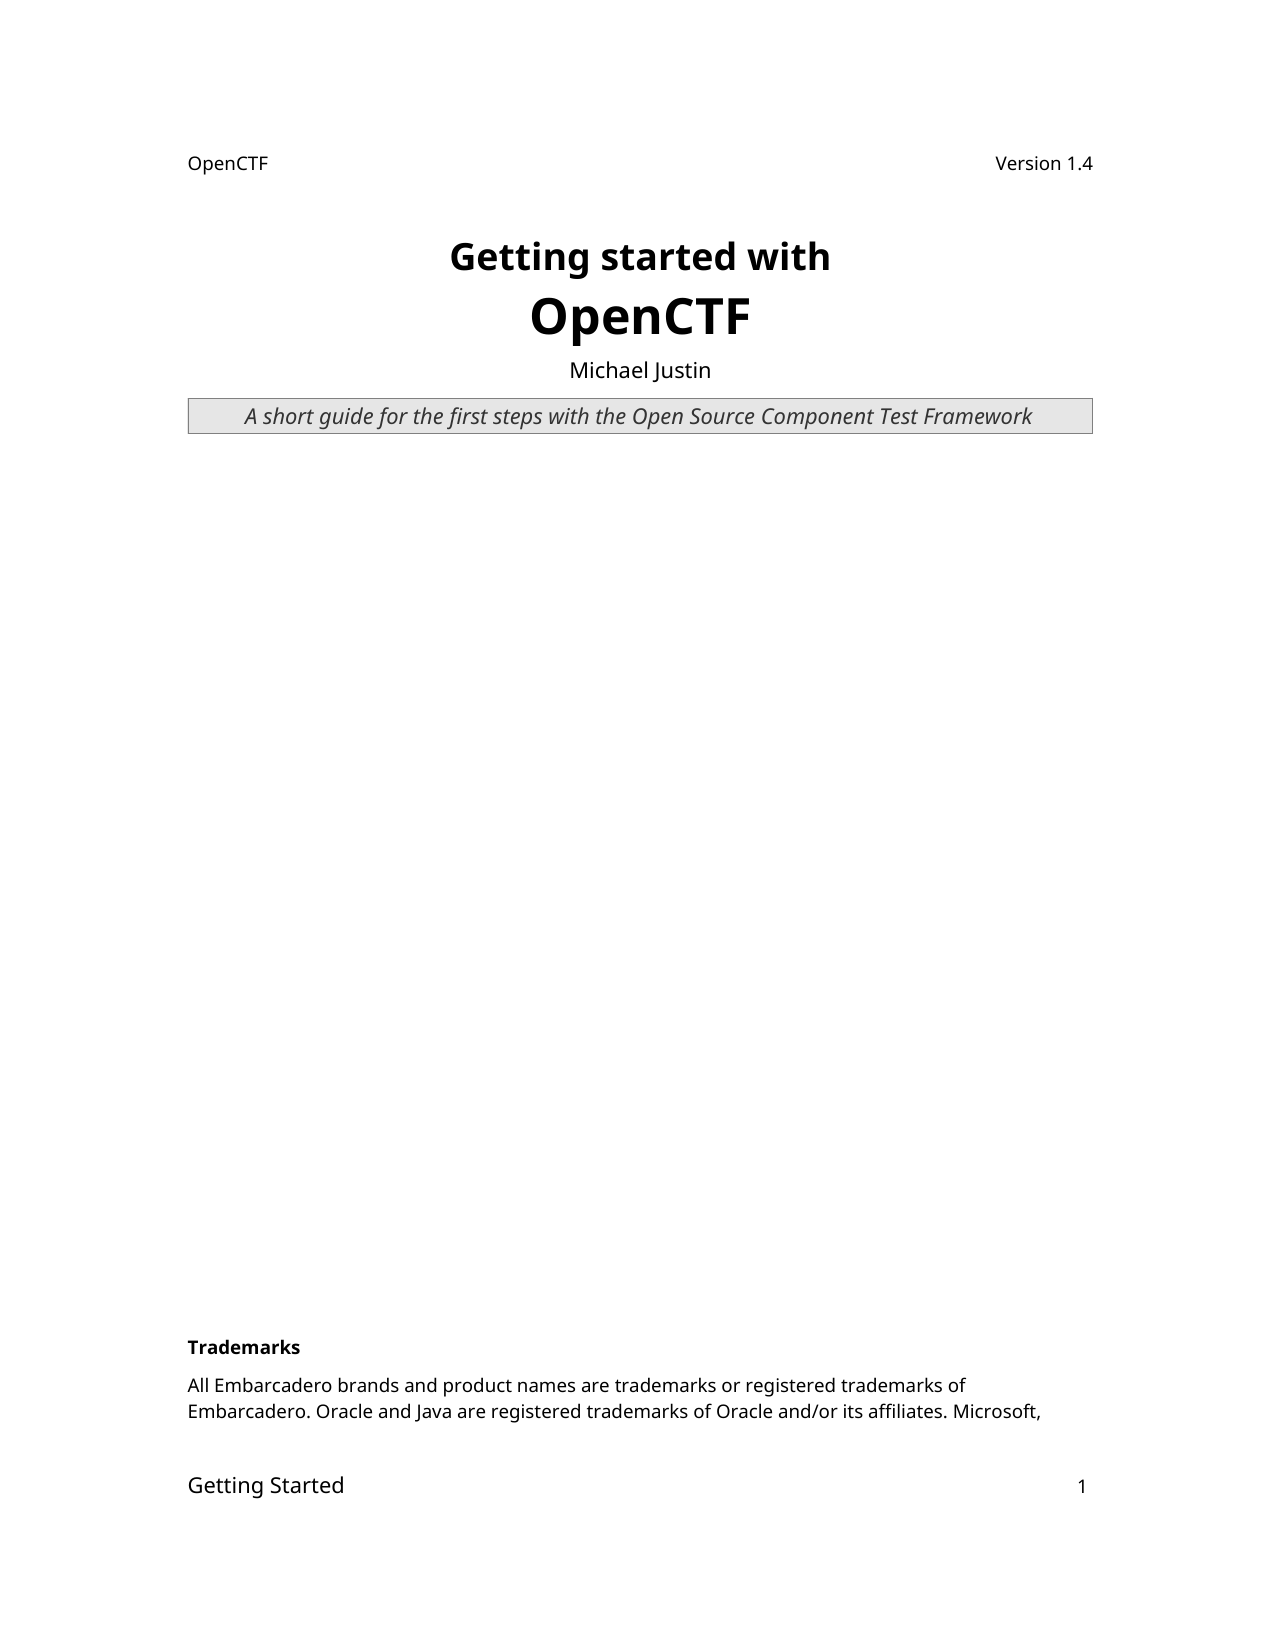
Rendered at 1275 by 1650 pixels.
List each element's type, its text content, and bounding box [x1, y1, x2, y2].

text Trademarks [187, 1334, 1093, 1360]
text All Embarcadero brands and product names are trademarks or registered trademarks of Embarcadero. Oracle and Java are registered trademarks of Oracle and/or its affiliates. Microsoft, [187, 1372, 1093, 1423]
text A short guide for the first steps with the Open Source Component Test Framework [189, 399, 1092, 433]
title Getting started with OpenCTF [187, 230, 1093, 349]
text Michael Justin [187, 355, 1093, 385]
